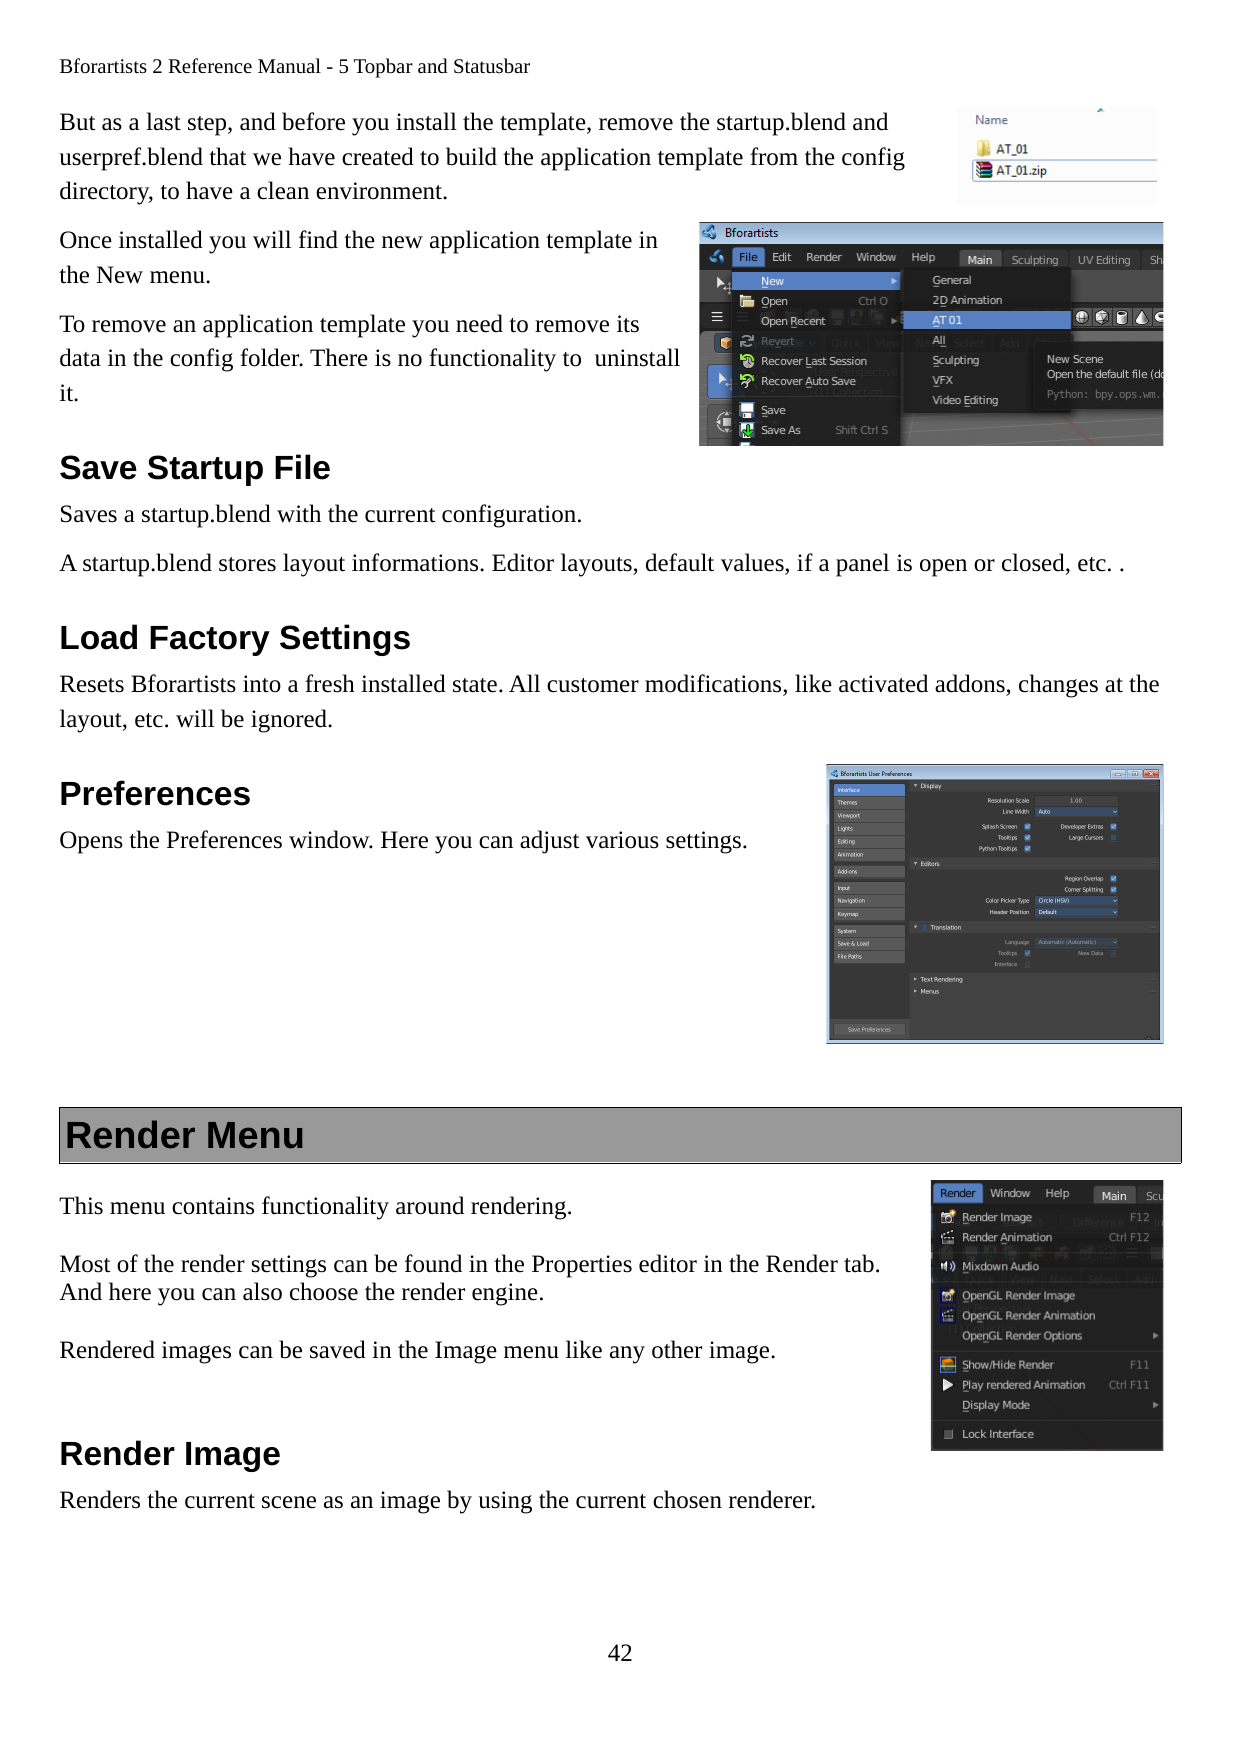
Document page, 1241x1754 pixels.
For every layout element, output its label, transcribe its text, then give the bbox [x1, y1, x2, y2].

picture [699, 222, 1164, 446]
picture [957, 107, 1158, 205]
text Most of the render settings can be found in the Properties editor in the Render tab. And here you can also choose the render engine. [59, 1249, 930, 1306]
text Opens the Preferences window. Here you can adjust various settings. [59, 825, 826, 853]
text Renders the current scene as an image by using the current chosen renderer. [59, 1485, 1181, 1513]
table_header Render Menu [60, 1108, 1181, 1162]
text This menu contains functionality around rendering. [59, 1164, 1181, 1220]
subtitle Render Image [59, 1434, 1181, 1472]
picture [826, 764, 1164, 1044]
subtitle Preferences [59, 773, 826, 812]
text Once installed you will find the new application template in the New menu. [59, 226, 699, 289]
text Resets Bforartists into a fresh installed state. All customer modifications, like activated addons, changes at the layout, etc. will be ignored. [59, 669, 1181, 732]
text Saves a startup.blend with the current configuration. [59, 499, 1181, 528]
picture [930, 1180, 1164, 1451]
text Rendered images can be saved in the Image menu like any other image. [59, 1335, 930, 1364]
subtitle Load Factory Settings [59, 618, 1181, 657]
text To remove an application template you need to remove its data in the config folder. There is no functionality to uninstall it. [59, 309, 699, 407]
text A startup.blend stores layout informations. Editor layouts, default values, if a panel is open or closed, etc. . [59, 548, 1181, 577]
subtitle [1164, 773, 1181, 812]
subtitle Save Startup File [59, 448, 1181, 487]
text But as a last step, and before you install the template, remove the startup.blend and userpref.blend that we have created to build the application template from the config directory, to have a clean environment. [59, 107, 957, 205]
